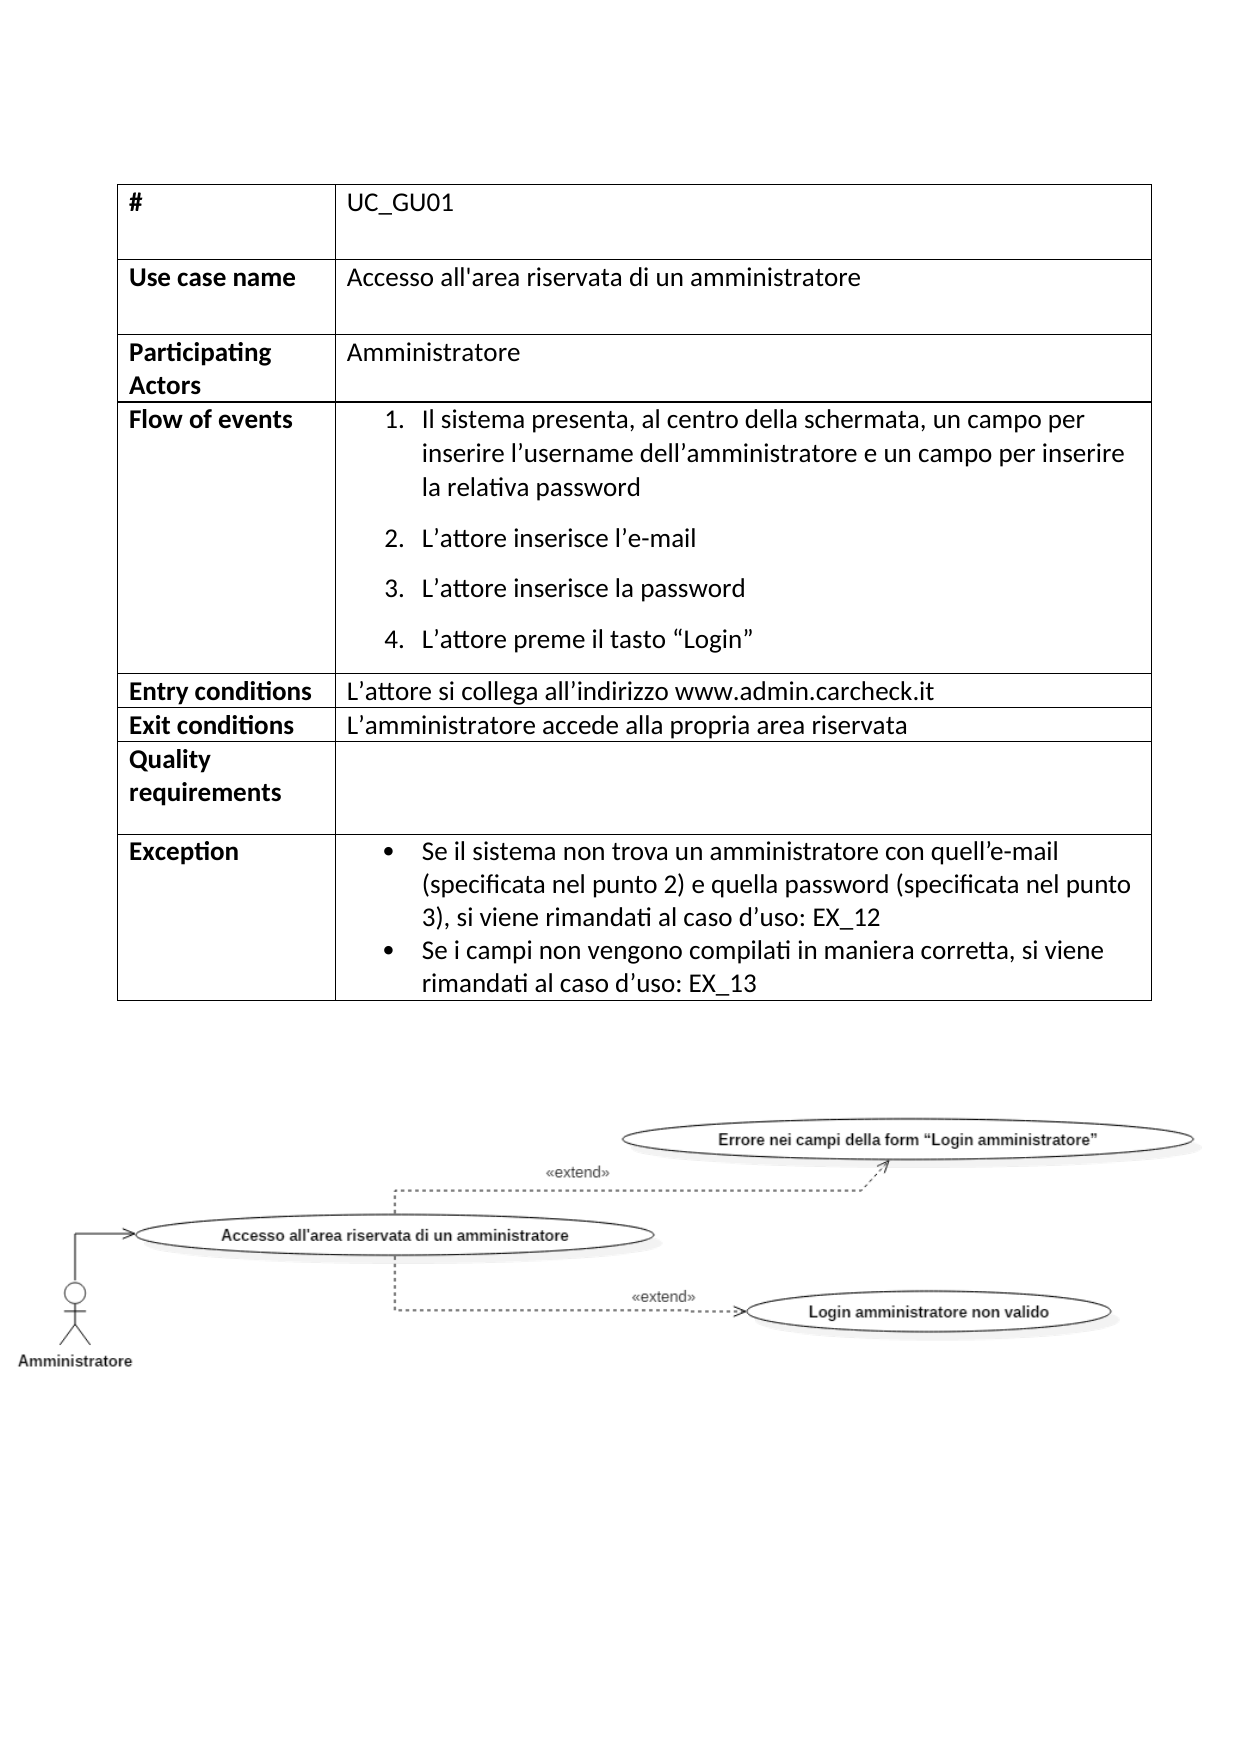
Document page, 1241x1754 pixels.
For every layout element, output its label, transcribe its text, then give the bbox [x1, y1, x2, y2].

table_cell Use case name [118, 260, 335, 334]
table_cell Exception [118, 835, 335, 999]
table_cell Il sistema presenta, al centro della schermata, un campo per inserire l’username dell’amministratore e un campo per inserire la relativa password L’attore inserisce l’e-mail L’attore inserisce la password L’attore preme il tasto “Login” [336, 403, 1151, 673]
table_cell L’amministratore accede alla propria area riservata [336, 708, 1151, 741]
table_cell Entry conditions [118, 674, 335, 707]
table_cell Amministratore [336, 335, 1151, 401]
table_cell Accesso all'area riservata di un amministratore [336, 260, 1151, 334]
table_header # [118, 185, 335, 259]
table_cell Flow of events [118, 403, 335, 673]
table_cell Se il sistema non trova un amministratore con quell’e-mail (specificata nel punto 2) e quella password (specificata nel punto 3), si viene rimandati al caso d’uso: EX_12 Se i campi non vengono compilati in maniera corretta, si viene rimandati al caso d’uso: EX_13 [336, 835, 1151, 999]
table_cell Quality requirementsuq [118, 742, 335, 833]
table_cell [336, 742, 1151, 833]
table_cell L’attore si collega all’indirizzo www.admin.carcheck.it [336, 674, 1151, 707]
table_cell Exit conditions [118, 708, 335, 741]
table_header UC_GU01 [336, 185, 1151, 259]
table_cell Participating Actors [118, 335, 335, 401]
